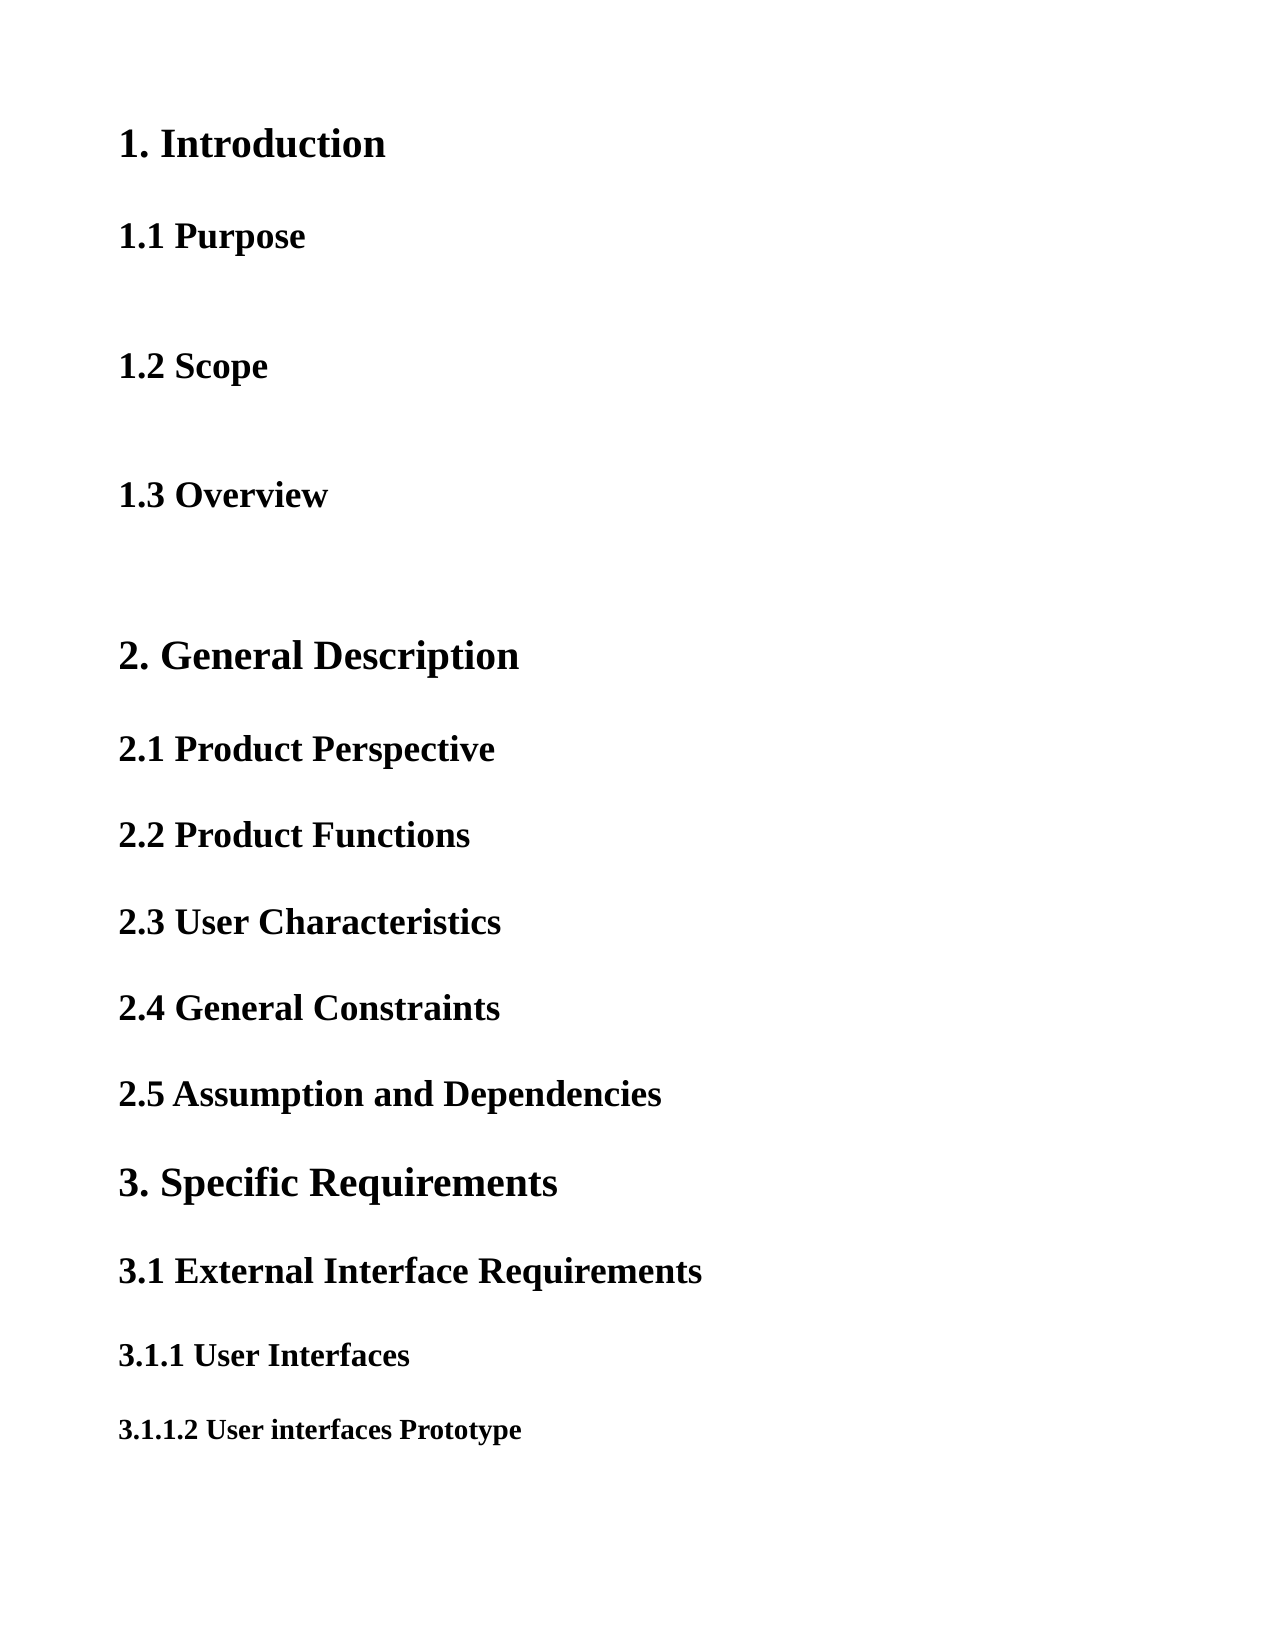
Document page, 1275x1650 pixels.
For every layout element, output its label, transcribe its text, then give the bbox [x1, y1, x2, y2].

text 2.4 General Constraints [118, 985, 1157, 1028]
text 1.1 Purpose [118, 214, 1157, 257]
text 3. Specific Requirements [118, 1158, 1157, 1206]
text 2. General Description [118, 631, 1157, 679]
text 3.1.1.2 User interfaces Prototype [118, 1412, 1157, 1445]
text 1.3 Overview [118, 473, 1157, 516]
text 1. Introduction [118, 118, 1157, 166]
text 2.3 User Characteristics [118, 899, 1157, 942]
text 2.1 Product Perspective [118, 727, 1157, 770]
text 2.2 Product Functions [118, 813, 1157, 856]
text 2.5 Assumption and Dependencies [118, 1072, 1157, 1115]
text 1.2 Scope [118, 343, 1157, 386]
text 3.1 External Interface Requirements [118, 1249, 1157, 1292]
text 3.1.1 User Interfaces [118, 1335, 1157, 1373]
